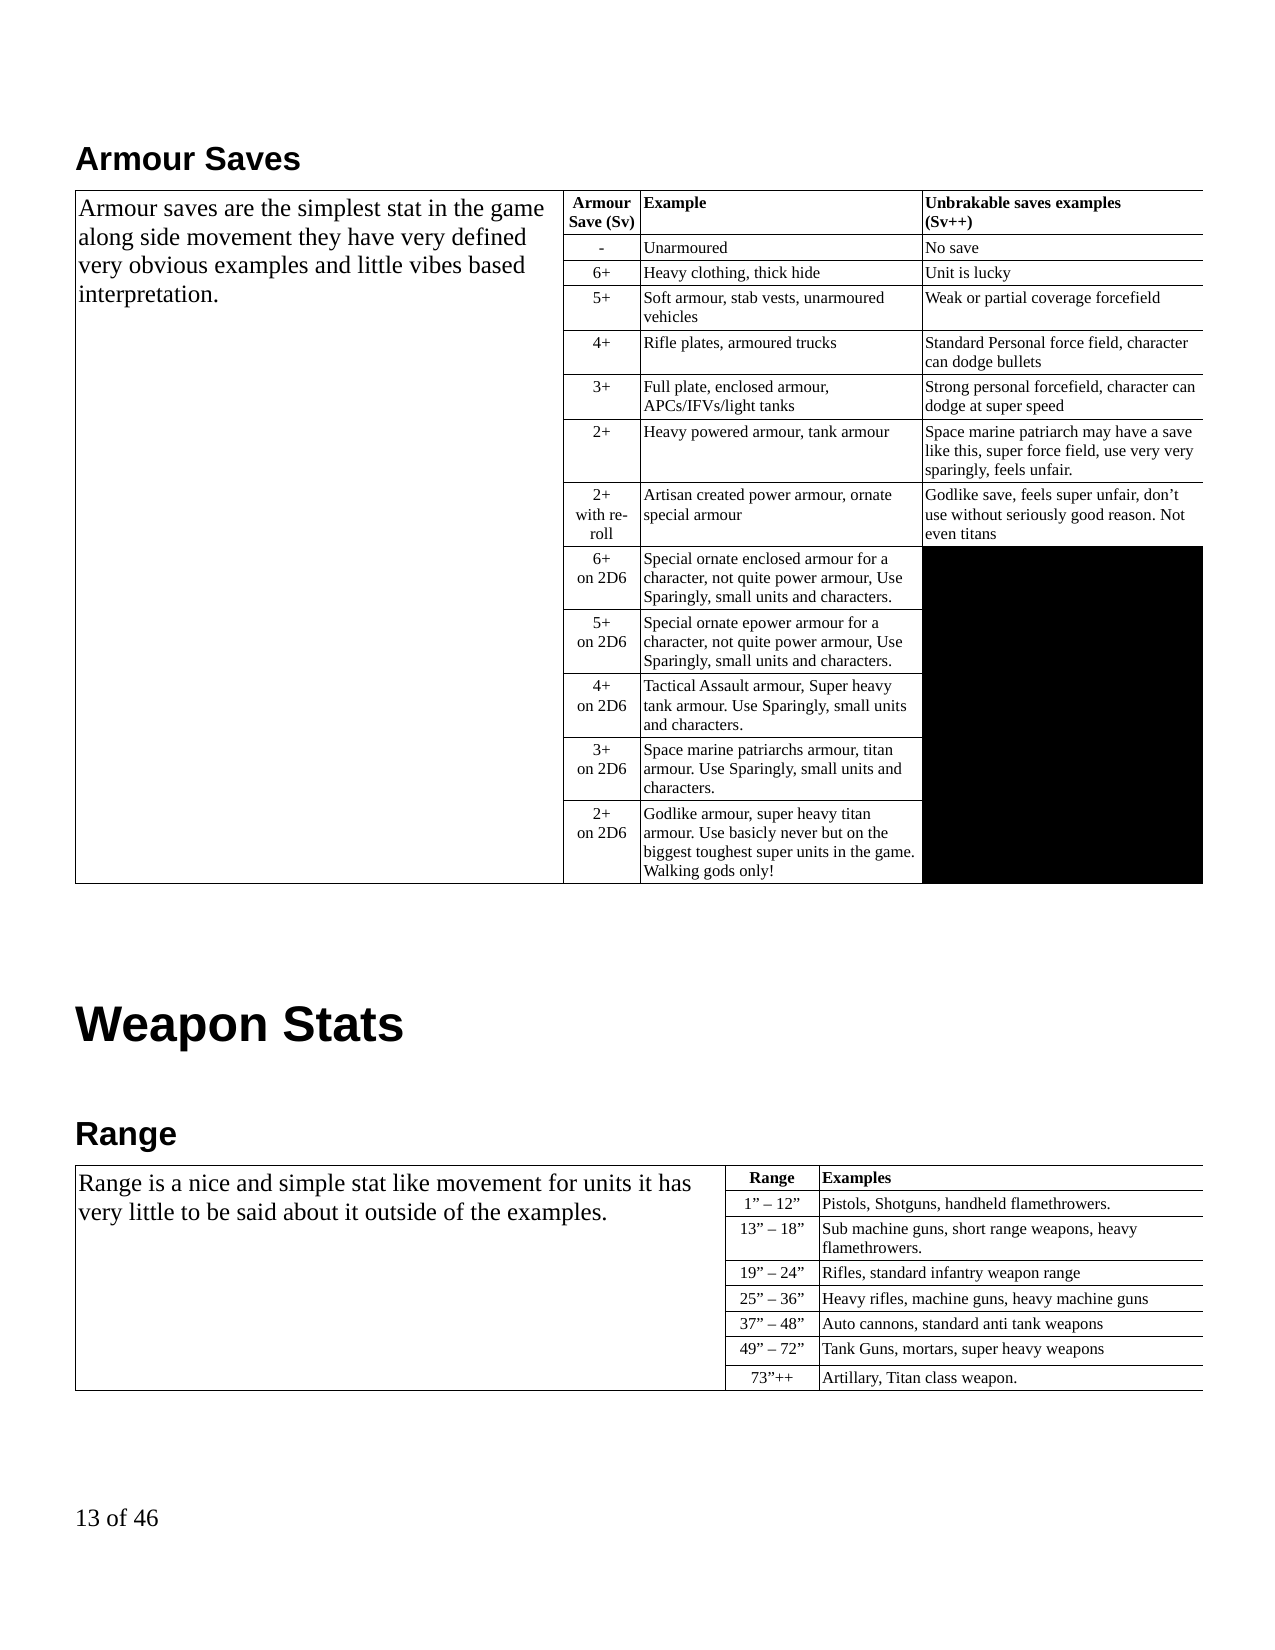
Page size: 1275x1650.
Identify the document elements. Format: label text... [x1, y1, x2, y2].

table_cell Artisan created power armour, ornate special armour [641, 483, 922, 546]
table_cell Heavy powered armour, tank armour [641, 420, 922, 482]
table_cell Heavy clothing, thick hide [641, 261, 922, 285]
table_cell 19” – 24” [726, 1261, 819, 1285]
table_cell 73”++ [726, 1366, 819, 1390]
table_cell Artillary, Titan class weapon. [820, 1366, 1203, 1390]
table_cell Space marine patriarchs armour, titan armour. Use Sparingly, small units and characters. [641, 738, 922, 800]
table_cell 4+ on 2D6 [564, 674, 640, 737]
table_cell Godlike armour, super heavy titan armour. Use basicly never but on the biggest toughest super units in the game. Walking gods only! [641, 801, 922, 883]
table_cell [923, 738, 1203, 800]
table_cell Full plate, enclosed armour, APCs/IFVs/light tanks [641, 375, 922, 418]
table_cell Weak or partial coverage forcefield [923, 286, 1203, 329]
table_cell - [564, 235, 640, 260]
table_cell 3+ [564, 375, 640, 418]
subtitle Armour Saves [75, 139, 1200, 177]
table_cell 1” – 12” [726, 1191, 819, 1216]
table_cell [923, 547, 1203, 609]
table_header Examples [820, 1166, 1203, 1190]
table_header Armour saves are the simplest stat in the game along side movement they have very defined very obvious examples and little vibes based interpretation. [76, 191, 563, 883]
table_cell 37” – 48” [726, 1312, 819, 1336]
table_cell Soft armour, stab vests, unarmoured vehicles [641, 286, 922, 329]
table_cell Tank Guns, mortars, super heavy weapons [820, 1337, 1203, 1365]
table_cell 5+ on 2D6 [564, 610, 640, 673]
table_cell 13” – 18” [726, 1217, 819, 1260]
table_cell Space marine patriarch may have a save like this, super force field, use very very sparingly, feels unfair. [923, 420, 1203, 482]
table_cell Special ornate enclosed armour for a character, not quite power armour, Use Sparingly, small units and characters. [641, 547, 922, 609]
table_cell No save [923, 235, 1203, 260]
table_cell 5+ [564, 286, 640, 329]
table_cell 4+ [564, 331, 640, 374]
table_cell 49” – 72” [726, 1337, 819, 1365]
table_header Armour Save (Sv) [564, 191, 640, 234]
table_cell Strong personal forcefield, character can dodge at super speed [923, 375, 1203, 418]
table_cell Unit is lucky [923, 261, 1203, 285]
table_cell 25” – 36” [726, 1286, 819, 1311]
table_cell 2+ with re-roll [564, 483, 640, 546]
table_cell 3+ on 2D6 [564, 738, 640, 800]
table_cell [923, 610, 1203, 673]
table_header Range is a nice and simple stat like movement for units it has very little to be said about it outside of the examples. [76, 1166, 725, 1390]
table_header Range [726, 1166, 819, 1190]
table_cell Heavy rifles, machine guns, heavy machine guns [820, 1286, 1203, 1311]
subtitle Weapon Stats [75, 994, 1200, 1052]
table_cell Special ornate epower armour for a character, not quite power armour, Use Sparingly, small units and characters. [641, 610, 922, 673]
table_cell Godlike save, feels super unfair, don’t use without seriously good reason. Not even titans [923, 483, 1203, 546]
table_cell Unarmoured [641, 235, 922, 260]
table_cell [923, 674, 1203, 737]
table_cell 6+ on 2D6 [564, 547, 640, 609]
table_cell 2+ [564, 420, 640, 482]
table_cell Auto cannons, standard anti tank weapons [820, 1312, 1203, 1336]
table_cell Rifles, standard infantry weapon range [820, 1261, 1203, 1285]
table_cell 2+ on 2D6 [564, 801, 640, 883]
table_cell Rifle plates, armoured trucks [641, 331, 922, 374]
table_cell Tactical Assault armour, Super heavy tank armour. Use Sparingly, small units and characters. [641, 674, 922, 737]
table_cell 6+ [564, 261, 640, 285]
subtitle Range [75, 1114, 1200, 1152]
table_cell Sub machine guns, short range weapons, heavy flamethrowers. [820, 1217, 1203, 1260]
table_header Unbrakable saves examples (Sv++) [923, 191, 1203, 234]
table_cell [923, 801, 1203, 883]
table_header Example [641, 191, 922, 234]
table_cell Pistols, Shotguns, handheld flamethrowers. [820, 1191, 1203, 1216]
table_cell Standard Personal force field, character can dodge bullets [923, 331, 1203, 374]
